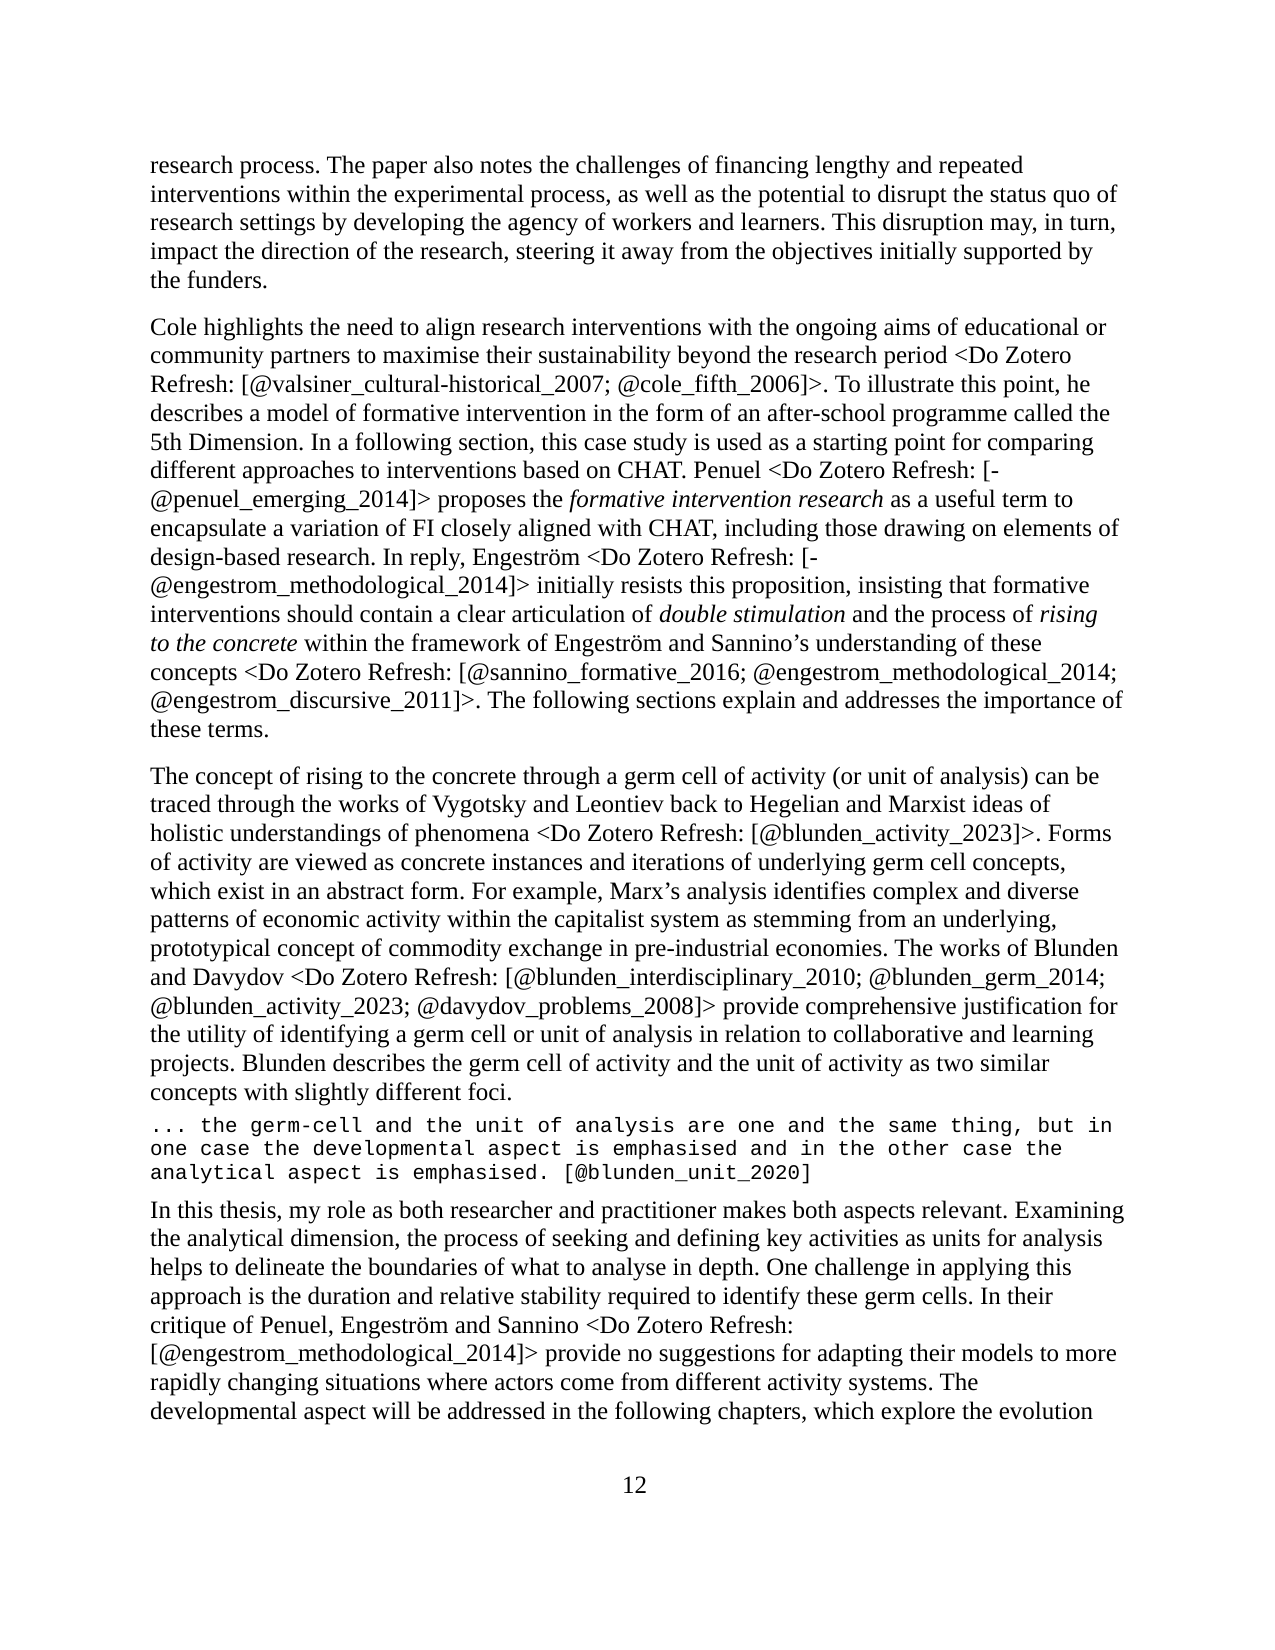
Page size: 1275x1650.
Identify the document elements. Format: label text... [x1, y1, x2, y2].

text In this thesis, my role as both researcher and practitioner makes both aspects relevant. Examining the analytical dimension, the process of seeking and defining key activities as units for analysis helps to delineate the boundaries of what to analyse in depth. One challenge in applying this approach is the duration and relative stability required to identify these germ cells. In their critique of Penuel, Engeström and Sannino <Do Zotero Refresh: [@engestrom_methodological_2014]> provide no suggestions for adapting their models to more rapidly changing situations where actors come from different activity systems. The developmental aspect will be addressed in the following chapters, which explore the evolution [150, 1195, 1125, 1425]
text Cole highlights the need to align research interventions with the ongoing aims of educational or community partners to maximise their sustainability beyond the research period <Do Zotero Refresh: [@valsiner_cultural-historical_2007; @cole_fifth_2006]>. To illustrate this point, he describes a model of formative intervention in the form of an after-school programme called the 5th Dimension. In a following section, this case study is used as a starting point for comparing different approaches to interventions based on CHAT. Penuel <Do Zotero Refresh: [-@penuel_emerging_2014]> proposes the formative intervention research as a useful term to encapsulate a variation of FI closely aligned with CHAT, including those drawing on elements of design-based research. In reply, Engeström <Do Zotero Refresh: [-@engestrom_methodological_2014]> initially resists this proposition, insisting that formative interventions should contain a clear articulation of double stimulation and the process of rising to the concrete within the framework of Engeström and Sannino’s understanding of these concepts <Do Zotero Refresh: [@sannino_formative_2016; @engestrom_methodological_2014; @engestrom_discursive_2011]>. The following sections explain and addresses the importance of these terms. [150, 312, 1125, 743]
text The concept of rising to the concrete through a germ cell of activity (or unit of analysis) can be traced through the works of Vygotsky and Leontiev back to Hegelian and Marxist ideas of holistic understandings of phenomena <Do Zotero Refresh: [@blunden_activity_2023]>. Forms of activity are viewed as concrete instances and iterations of underlying germ cell concepts, which exist in an abstract form. For example, Marx’s analysis identifies complex and diverse patterns of economic activity within the capitalist system as stemming from an underlying, prototypical concept of commodity exchange in pre-industrial economies. The works of Blunden and Davydov <Do Zotero Refresh: [@blunden_interdisciplinary_2010; @blunden_germ_2014; @blunden_activity_2023; @davydov_problems_2008]> provide comprehensive justification for the utility of identifying a germ cell or unit of analysis in relation to collaborative and learning projects. Blunden describes the germ cell of activity and the unit of activity as two similar concepts with slightly different foci. [150, 761, 1125, 1106]
text research process. The paper also notes the challenges of financing lengthy and repeated interventions within the experimental process, as well as the potential to disrupt the status quo of research settings by developing the agency of workers and learners. This disruption may, in turn, impact the direction of the research, steering it away from the objectives initially supported by the funders. [150, 150, 1125, 294]
text ... the germ-cell and the unit of analysis are one and the same thing, but in one case the developmental aspect is emphasised and in the other case the analytical aspect is emphasised. [@blunden_unit_2020] [150, 1115, 1125, 1186]
